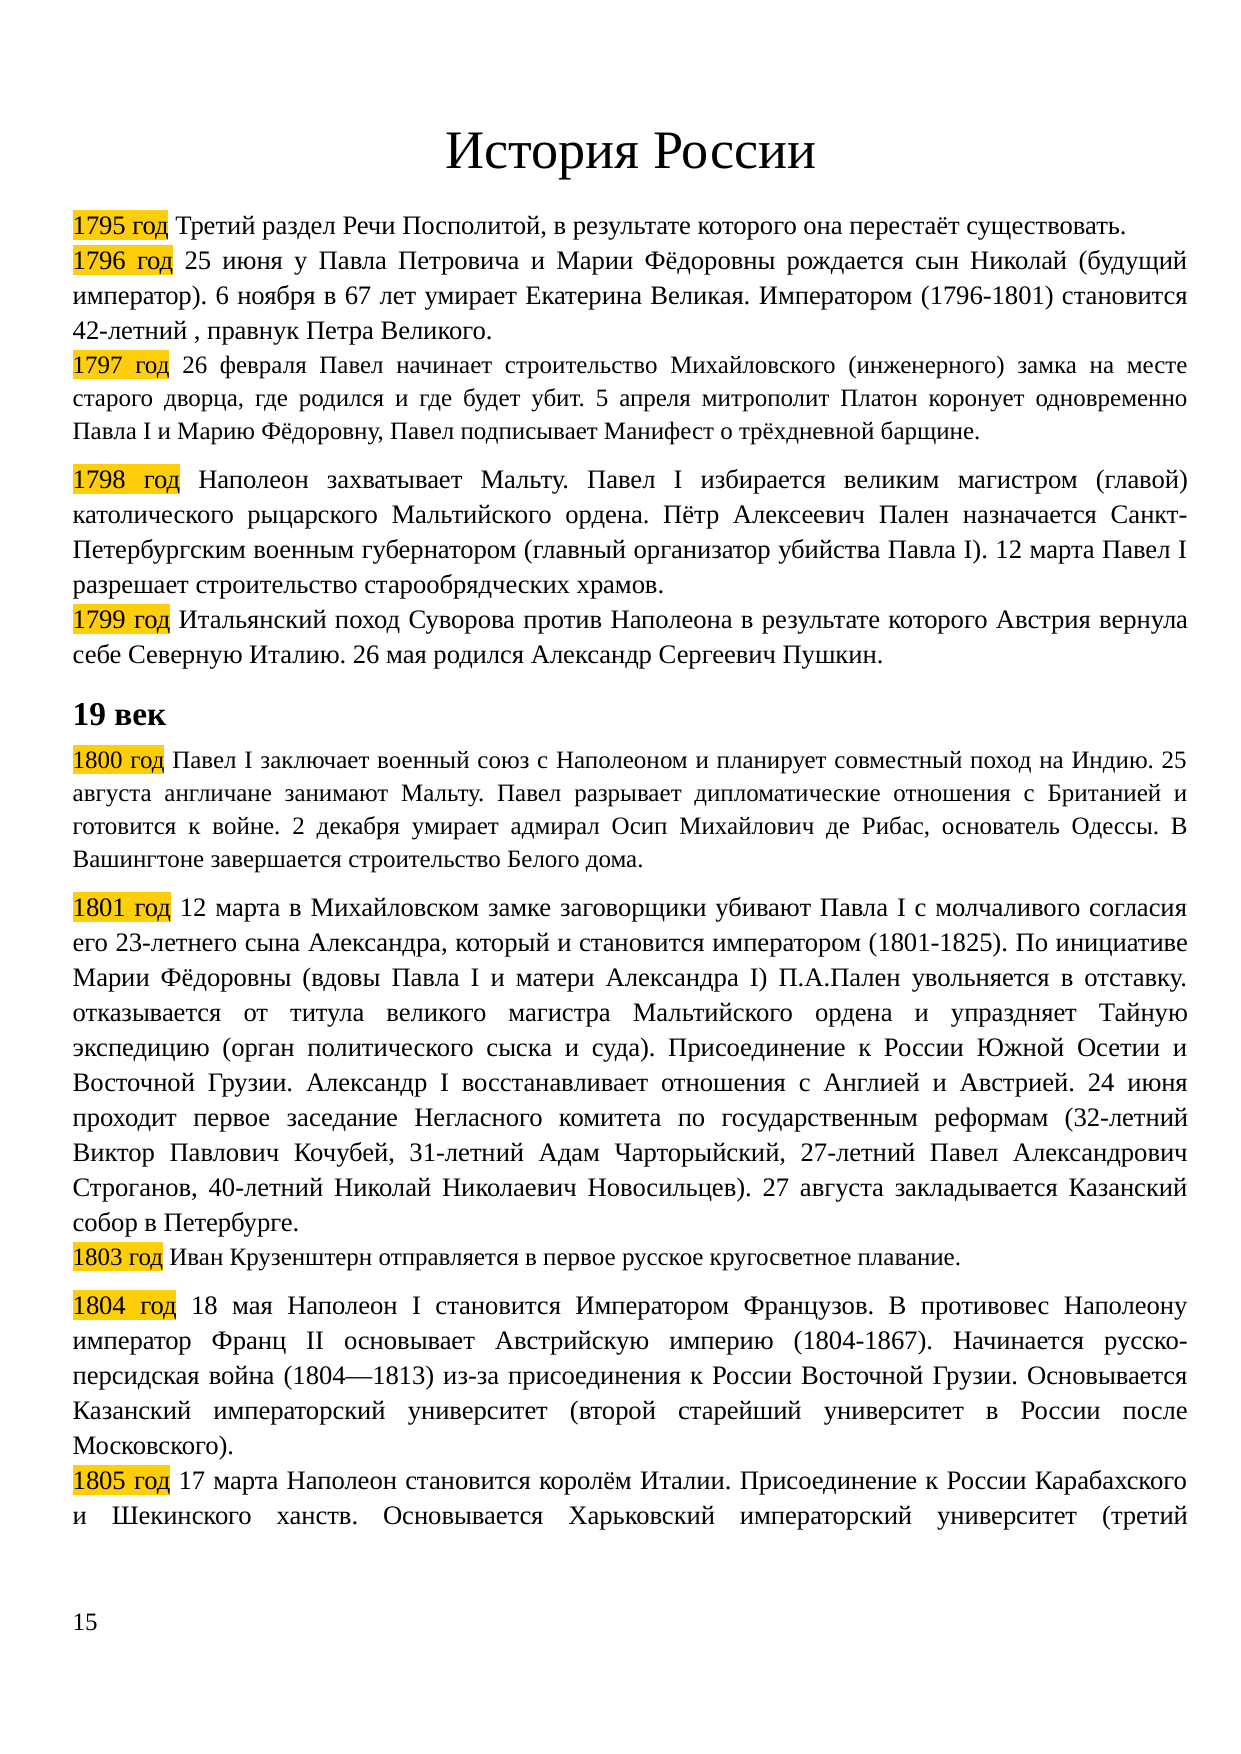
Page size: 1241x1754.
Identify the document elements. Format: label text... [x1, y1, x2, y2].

text 1805 год 17 марта Наполеон становится королём Италии. Присоединение к России Карабахского и Шекинского ханств. Основывается Харьковский императорский университет (третий [72, 1464, 1189, 1530]
text 1801 год 12 марта в Михайловском замке заговорщики убивают Павла I с молчаливого согласия его 23-летнего сына Александра, который и становится императором (1801-1825). По инициативе Марии Фёдоровны (вдовы Павла I и матери Александра I) П.А.Пален увольняется в отставку. отказывается от титула великого магистра Мальтийского ордена и упраздняет Тайную экспедицию (орган политического сыска и суда). Присоединение к России Южной Осетии и Восточной Грузии. Александр I восстанавливает отношения с Англией и Австрией. 24 июня проходит первое заседание Негласного комитета по государственным реформам (32-летний Виктор Павлович Кочубей, 31-летний Адам Чарторыйский, 27-летний Павел Александрович Строганов, 40-летний Николай Николаевич Новосильцев). 27 августа закладывается Казанский собор в Петербурге. [72, 892, 1189, 1237]
text 1799 год Итальянский поход Суворова против Наполеона в результате которого Австрия вернула себе Северную Италию. 26 мая родился Александр Сергеевич Пушкин. [72, 603, 1189, 669]
text 1804 год 18 мая Наполеон I становится Императором Французов. В противовес Наполеону император Франц II основывает Австрийскую империю (1804-1867). Начинается русско-персидская война (1804—1813) из-за присоединения к России Восточной Грузии. Основывается Казанский императорский университет (второй старейший университет в России после Московского). [72, 1289, 1189, 1460]
text 1796 год 25 июня у Павла Петровича и Марии Фёдоровны рождается сын Николай (будущий император). 6 ноября в 67 лет умирает Екатерина Великая. Императором (1796-1801) становится 42-летний , правнук Петра Великого. [72, 245, 1189, 345]
text 1803 год Иван Крузенштерн отправляется в первое русское кругосветное плавание. [72, 1242, 1189, 1271]
text 1798 год Наполеон захватывает Мальту. Павел I избирается великим магистром (главой) католического рыцарского Мальтийского ордена. Пётр Алексеевич Пален назначается Санкт-Петербургским военным губернатором (главный организатор убийства Павла I). 12 марта Павел I разрешает строительство старообрядческих храмов. [72, 463, 1189, 599]
text 1795 год Третий раздел Речи Посполитой, в результате которого она перестаёт существовать. [72, 210, 1189, 240]
text 1800 год Павел I заключает военный союз с Наполеоном и планирует совместный поход на Индию. 25 августа англичане занимают Мальту. Павел разрывает дипломатические отношения с Британией и готовится к войне. 2 декабря умирает адмирал Осип Михайлович де Рибас, основатель Одессы. В Вашингтоне завершается строительство Белого дома. [72, 745, 1189, 873]
subtitle 19 век [72, 694, 1189, 733]
text 1797 год 26 февраля Павел начинает строительство Михайловского (инженерного) замка на месте старого дворца, где родился и где будет убит. 5 апреля митрополит Платон коронует одновременно Павла I и Марию Фёдоровну, Павел подписывает Манифест о трёхдневной барщине. [72, 350, 1189, 445]
